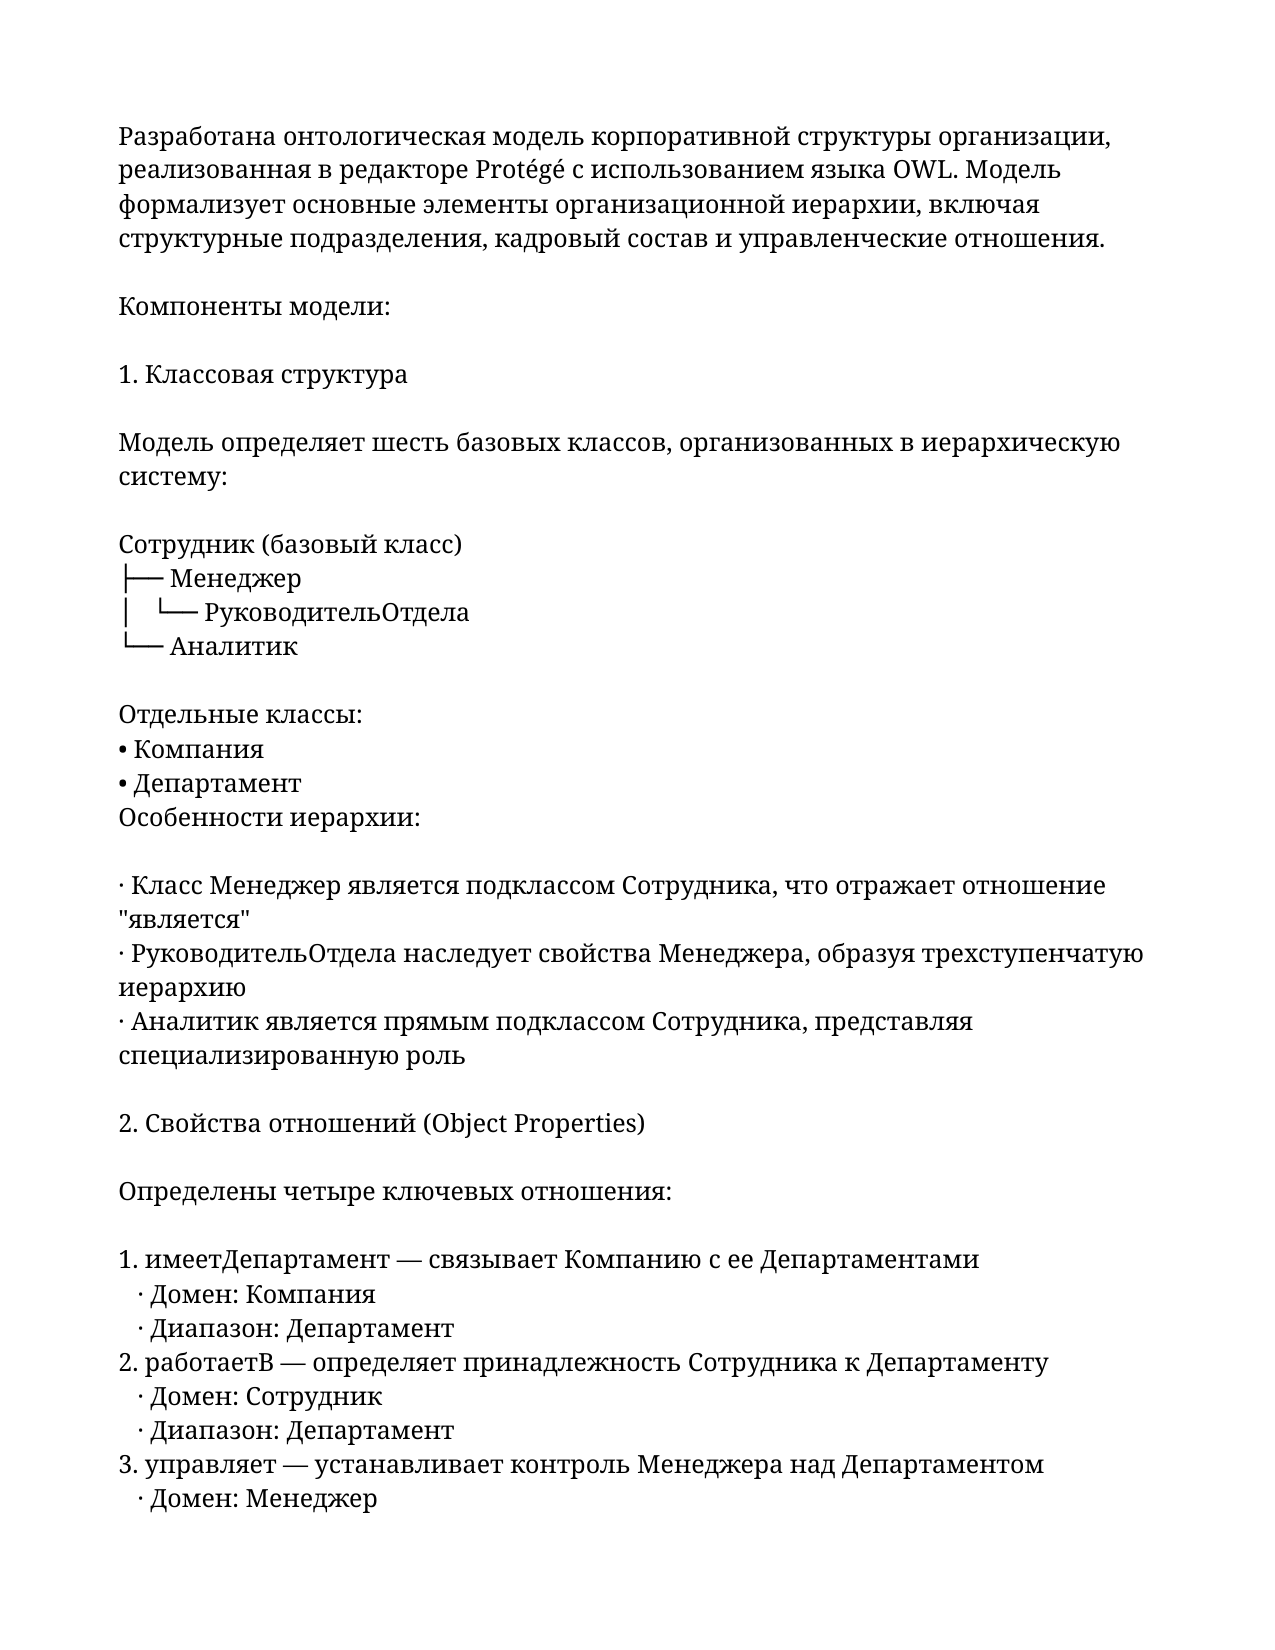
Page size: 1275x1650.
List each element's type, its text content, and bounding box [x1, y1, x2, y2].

text Особенности иерархии: [118, 799, 1157, 833]
text · Домен: Менеджер [118, 1481, 1157, 1515]
text 2. Свойства отношений (Object Properties) [118, 1106, 1157, 1140]
text 1. Классовая структура [118, 357, 1157, 391]
text Разработана онтологическая модель корпоративной структуры организации, реализованная в редакторе Protégé с использованием языка OWL. Модель формализует основные элементы организационной иерархии, включая структурные подразделения, кадровый состав и управленческие отношения. [118, 118, 1157, 254]
text Сотрудник (базовый класс) [118, 527, 1157, 561]
text 2. работаетВ — определяет принадлежность Сотрудника к Департаменту [118, 1344, 1157, 1378]
text 1. имеетДепартамент — связывает Компанию с ее Департаментами [118, 1242, 1157, 1276]
text Компоненты модели: [118, 288, 1157, 322]
text · Домен: Сотрудник [118, 1378, 1157, 1412]
text • Департамент [118, 765, 1157, 799]
text · Диапазон: Департамент [118, 1412, 1157, 1447]
text · Аналитик является прямым подклассом Сотрудника, представляя специализированную роль [118, 1004, 1157, 1072]
text Модель определяет шесть базовых классов, организованных в иерархическую систему: [118, 425, 1157, 493]
text · РуководительОтдела наследует свойства Менеджера, образуя трехступенчатую иерархию [118, 936, 1157, 1004]
text Определены четыре ключевых отношения: [118, 1174, 1157, 1208]
text Отдельные классы: [118, 697, 1157, 731]
text └── Аналитик [118, 629, 1157, 663]
text · Домен: Компания [118, 1276, 1157, 1310]
text • Компания [118, 731, 1157, 765]
text · Класс Менеджер является подклассом Сотрудника, что отражает отношение "является" [118, 867, 1157, 936]
text ├── Менеджер [118, 561, 1157, 595]
text │ └── РуководительОтдела [118, 595, 1157, 629]
text · Диапазон: Департамент [118, 1310, 1157, 1344]
text 3. управляет — устанавливает контроль Менеджера над Департаментом [118, 1447, 1157, 1481]
